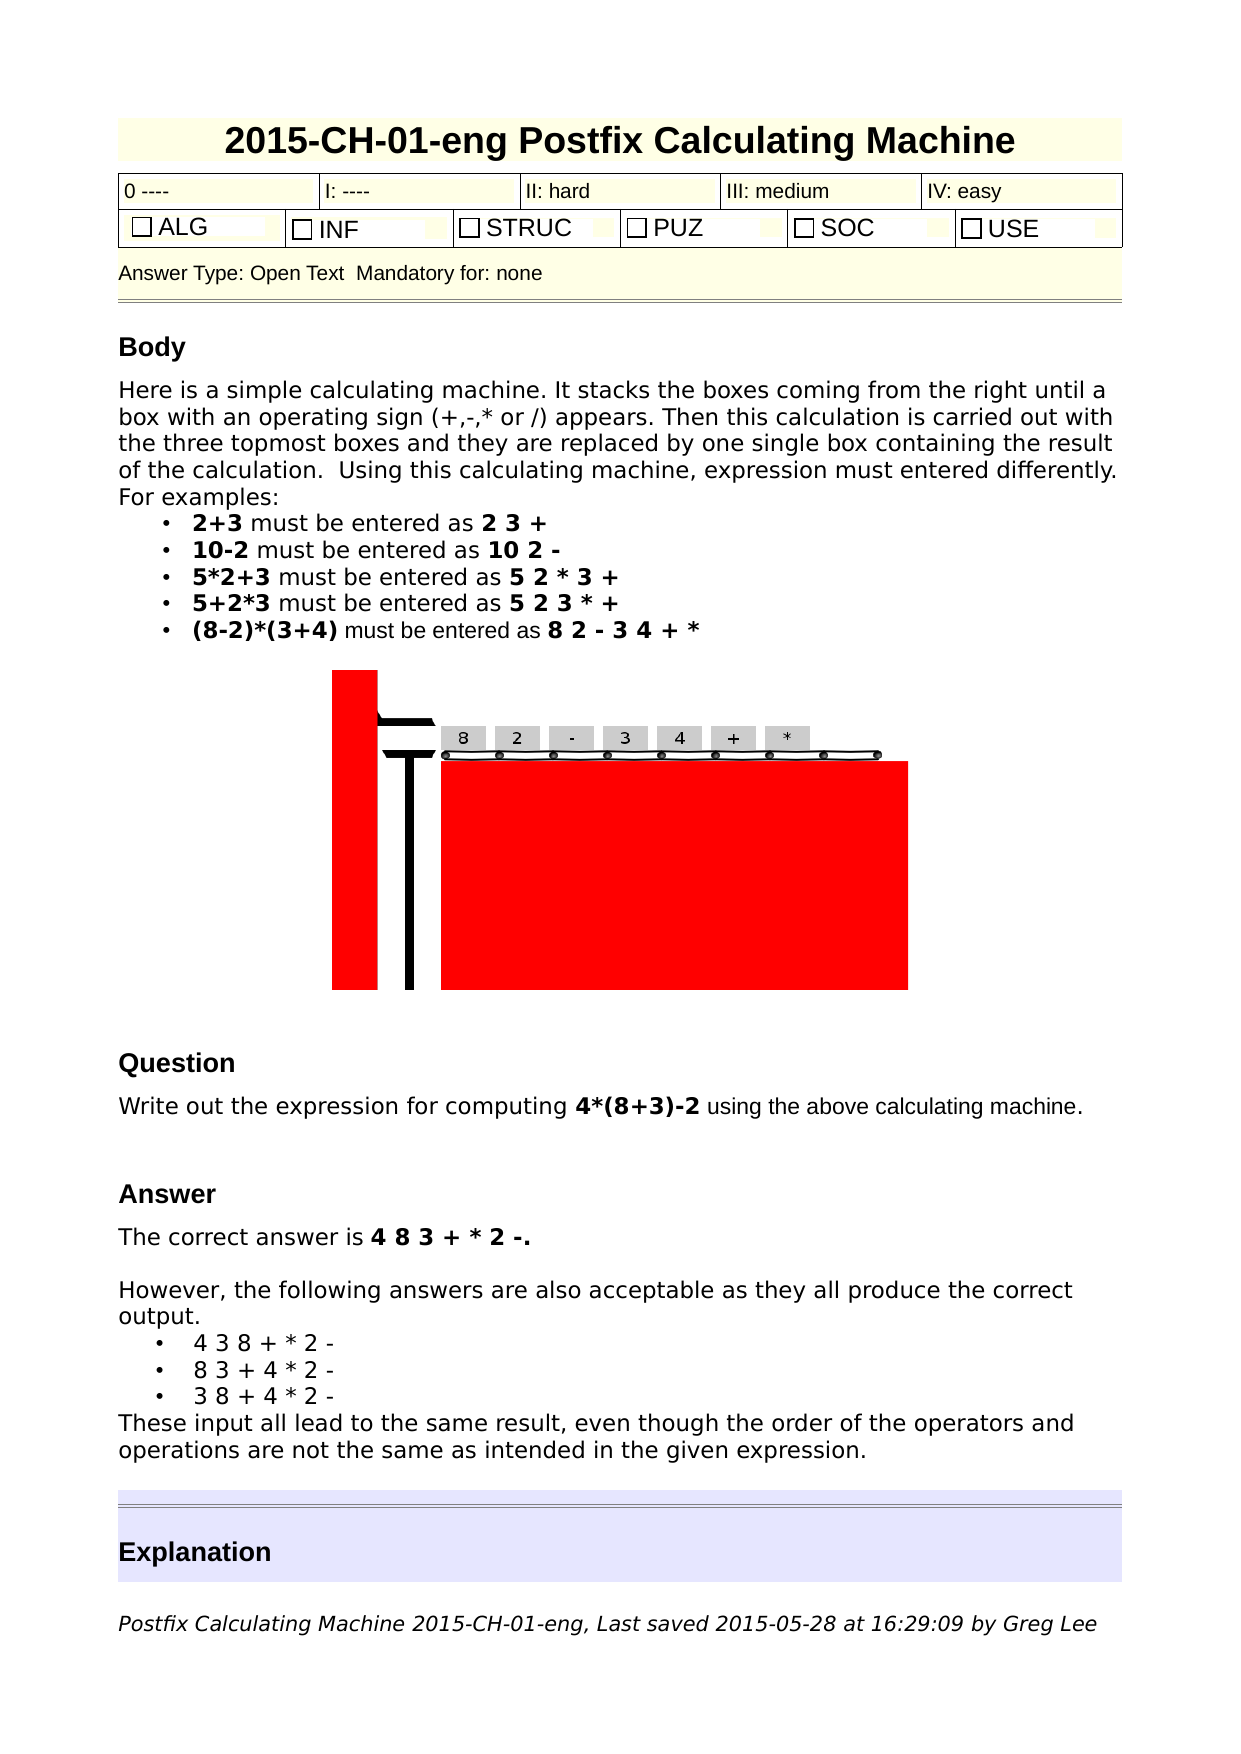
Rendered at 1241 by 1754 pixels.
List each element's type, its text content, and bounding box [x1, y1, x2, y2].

list 5+2*3 must be entered as 5 2 3 * + [162, 591, 1122, 617]
text Answer Type: Open Text Mandatory for: none [118, 261, 1122, 285]
text The correct answer is 4 8 3 + * 2 -. [118, 1223, 1122, 1250]
text Here is a simple calculating machine. It stacks the boxes coming from the right until a box with an operating sign (+,-,* or /) appears. Then this calculation is carried out with the three topmost boxes and they are replaced by one single box containing the result of the calculation. Using this calculating machine, expression must entered differently. For examples: [118, 377, 1122, 511]
subtitle Question [118, 1047, 1122, 1079]
text These input all lead to the same result, even though the order of the operators and operations are not the same as intended in the given expression. [118, 1410, 1122, 1463]
table_header [454, 210, 620, 247]
table_header II: hard [521, 174, 720, 209]
text Write out the expression for computing 4*(8+3)-2 using the above calculating machine. [118, 1093, 1122, 1120]
picture [332, 670, 909, 990]
list 3 8 + 4 * 2 - [156, 1383, 1122, 1410]
table_header [956, 210, 1122, 247]
subtitle Answer [118, 1178, 1122, 1209]
table_header I: ---- [320, 174, 520, 209]
list (8-2)*(3+4) must be entered as 8 2 - 3 4 + * [162, 617, 1122, 644]
subtitle Explanation [118, 1536, 1122, 1567]
table_header 0 ---- [119, 174, 319, 209]
list 5*2+3 must be entered as 5 2 * 3 + [162, 564, 1122, 591]
title 2015-CH-01-eng Postfix Calculating Machine [118, 118, 1122, 161]
list 2+3 must be entered as 2 3 + [162, 511, 1122, 537]
table_header [788, 210, 955, 247]
list 10-2 must be entered as 10 2 - [162, 537, 1122, 564]
list 4 3 8 + * 2 - [156, 1330, 1122, 1357]
table_header [119, 210, 285, 247]
table_header [286, 210, 453, 247]
table_header IV: easy [922, 174, 1122, 209]
list 8 3 + 4 * 2 - [156, 1357, 1122, 1383]
subtitle Body [118, 331, 1122, 363]
table_header [621, 210, 787, 247]
table_header III: medium [721, 174, 921, 209]
text However, the following answers are also acceptable as they all produce the correct output. [118, 1277, 1122, 1330]
